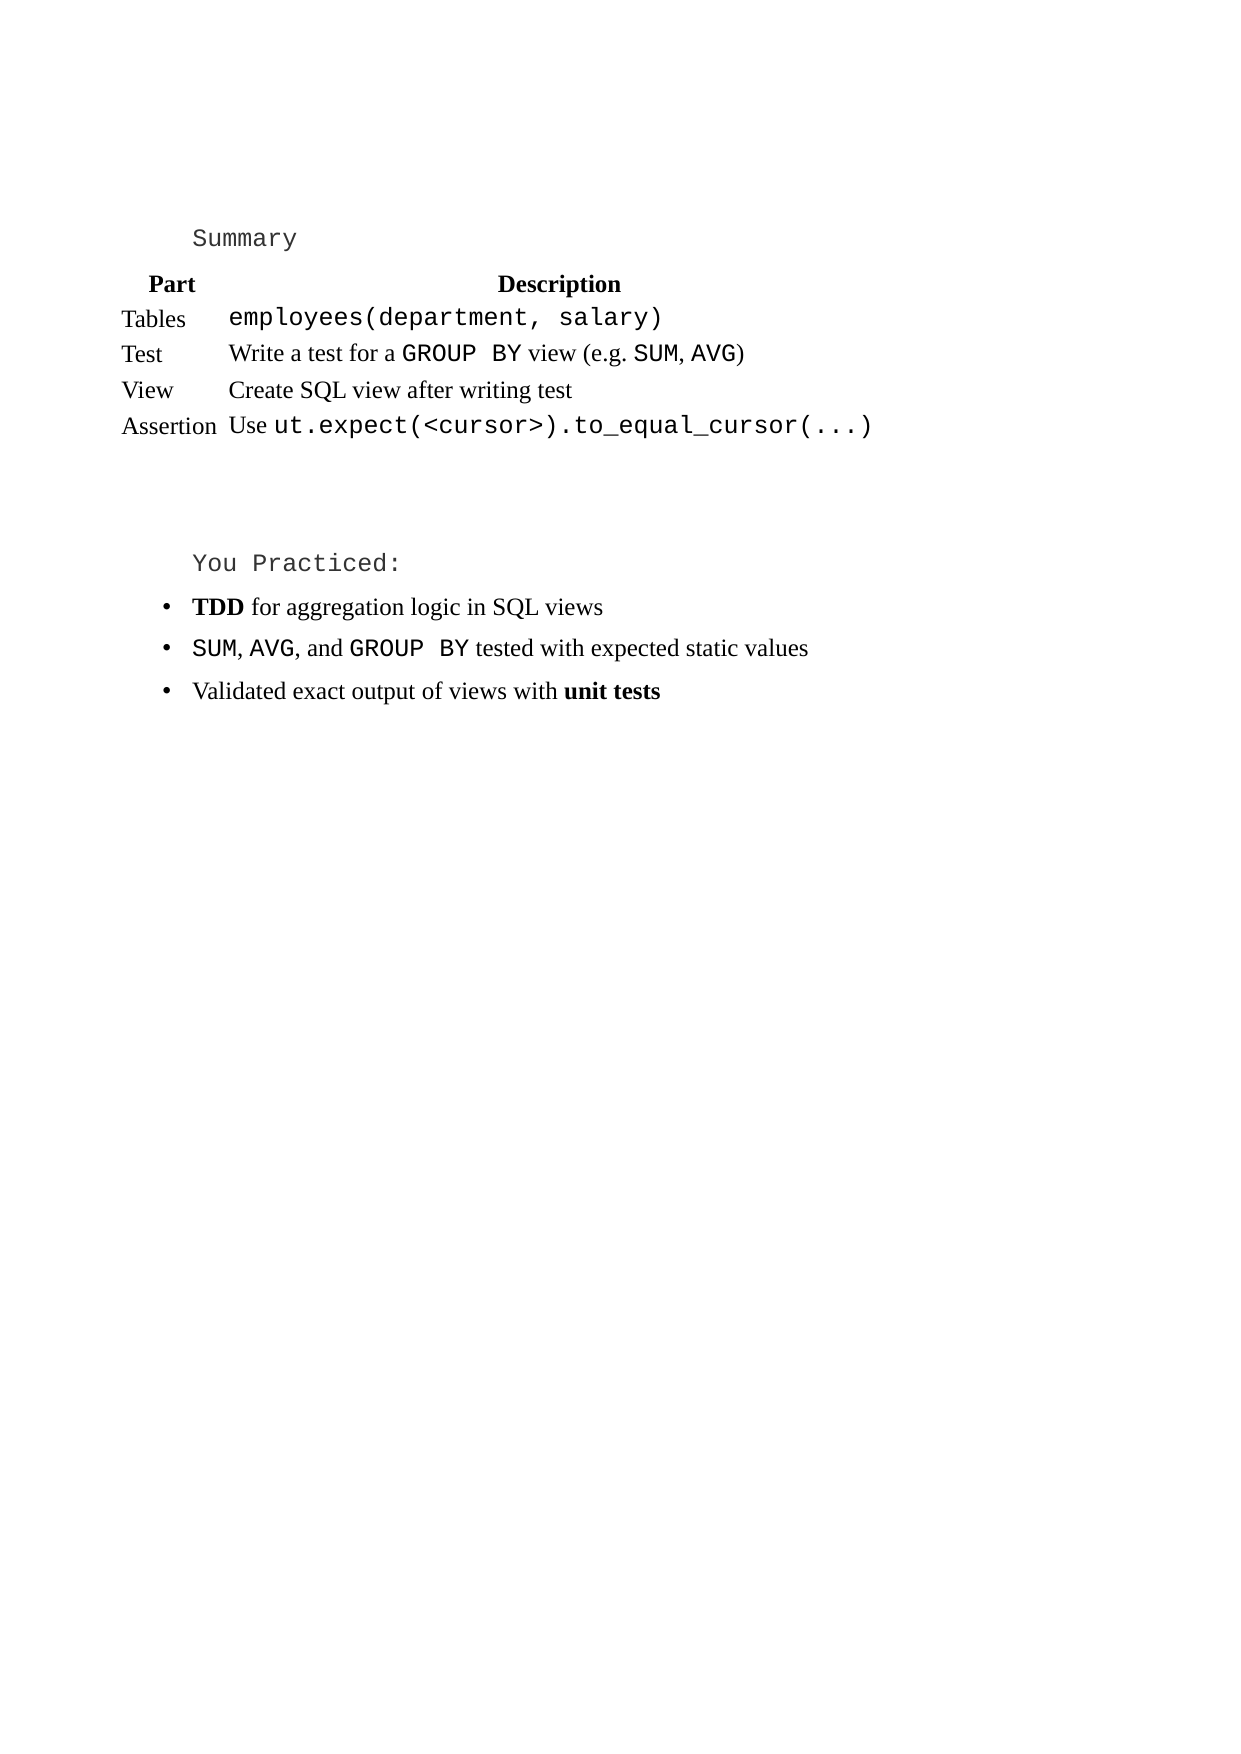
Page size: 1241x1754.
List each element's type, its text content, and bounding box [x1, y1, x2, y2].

list TDD for aggregation logic in SQL views [162, 592, 1122, 621]
table_header Description [225, 266, 893, 301]
table_cell Create SQL view after writing test [225, 372, 893, 407]
table_cell Tables [118, 301, 225, 336]
table_cell Write a test for a GROUP BY view (e.g. SUM, AVG) [225, 336, 893, 372]
list Validated exact output of views with unit tests [162, 676, 1122, 705]
table_cell Use ut.expect(<cursor>).to_equal_cursor(...) [225, 407, 893, 443]
subtitle You Practiced: [192, 551, 1122, 579]
table_header Part [118, 266, 225, 301]
table_cell View [118, 372, 225, 407]
subtitle Summary [192, 226, 1122, 254]
table_cell employees(department, salary) [225, 301, 893, 336]
table_cell Test [118, 336, 225, 372]
table_cell Assertion [118, 407, 225, 443]
list SUM, AVG, and GROUP BY tested with expected static values [162, 633, 1122, 664]
